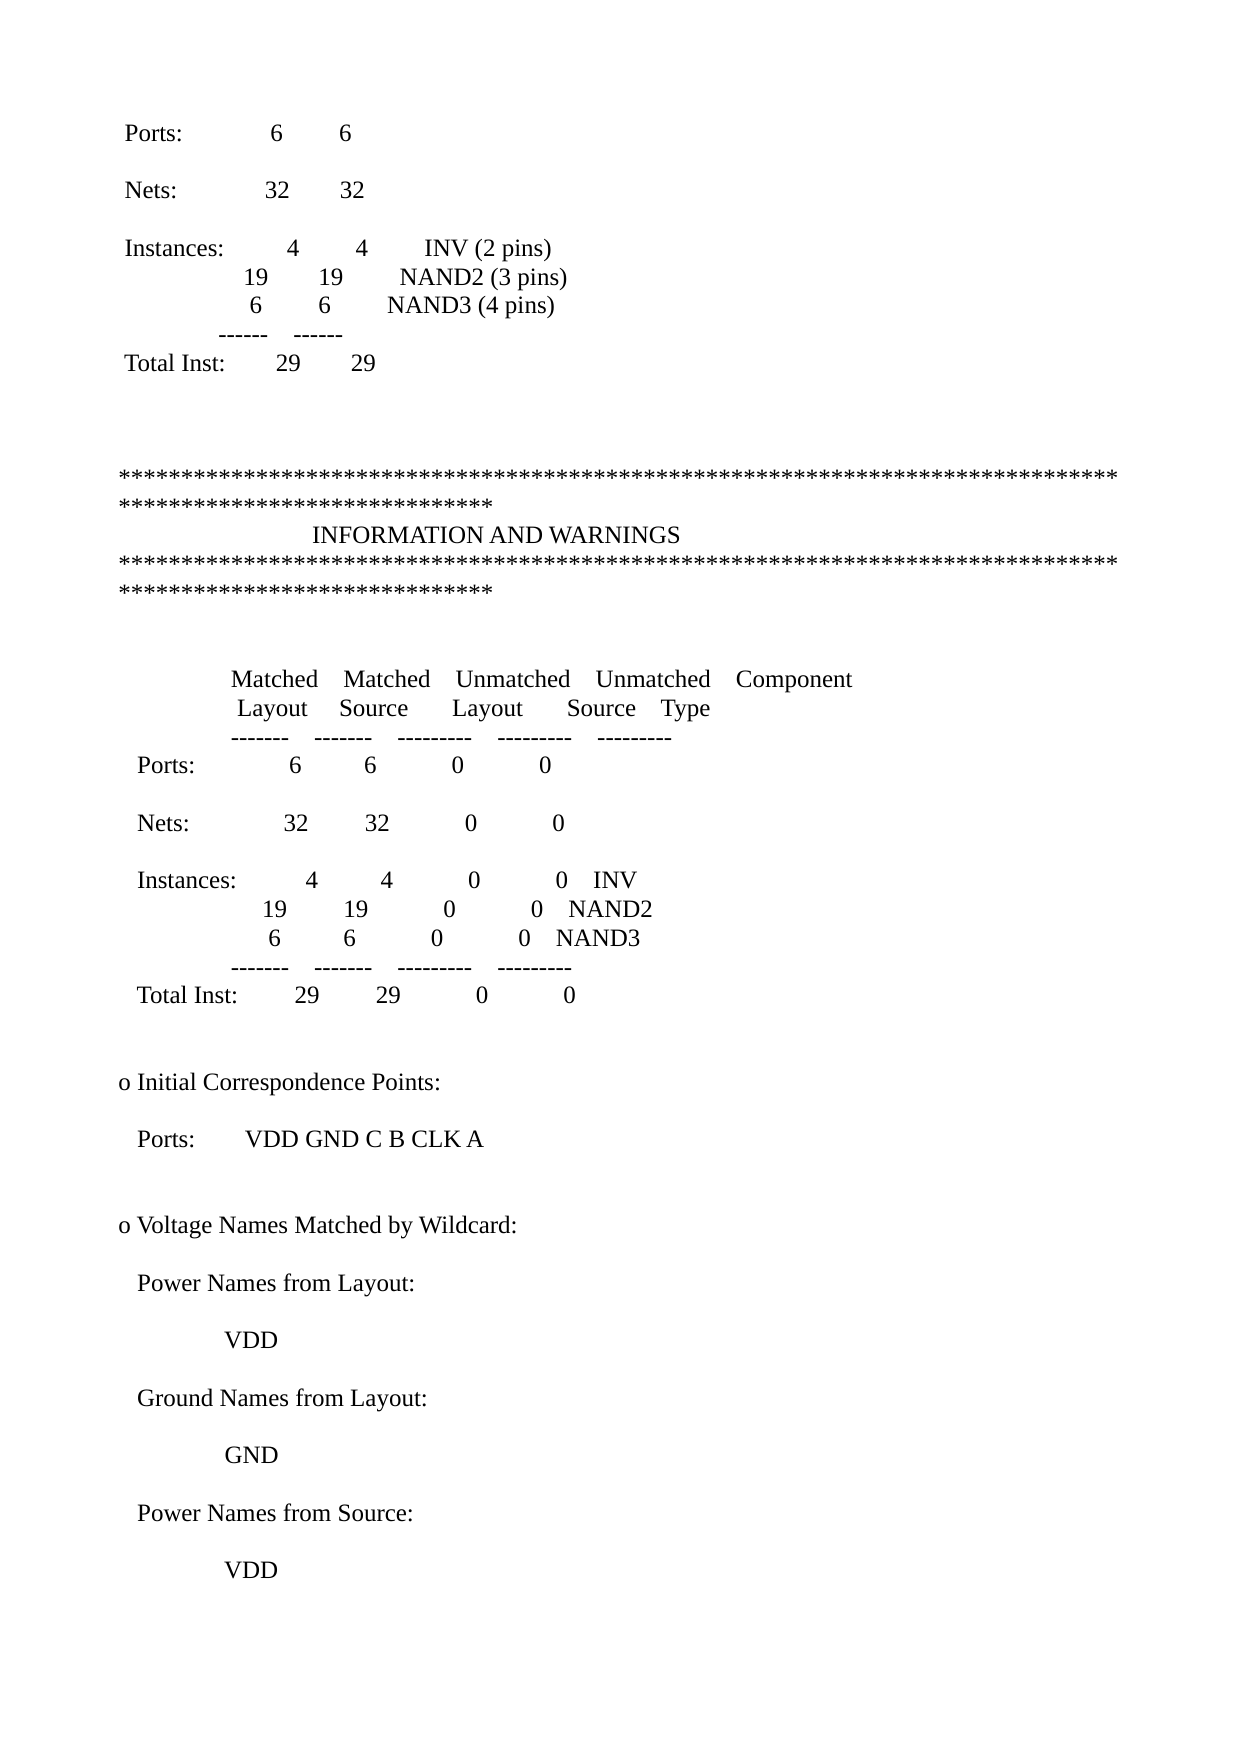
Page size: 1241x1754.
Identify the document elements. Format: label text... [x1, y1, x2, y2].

text 19 19 NAND2 (3 pins) [118, 262, 1122, 291]
text VDD [118, 1556, 1122, 1584]
text Nets: 32 32 0 0 [118, 808, 1122, 837]
text VDD [118, 1326, 1122, 1354]
text Total Inst: 29 29 0 0 [118, 981, 1122, 1009]
text ------- ------- --------- --------- --------- [118, 722, 1122, 751]
text Ports: 6 6 [118, 118, 1122, 147]
text 19 19 0 0 NAND2 [118, 894, 1122, 923]
text INFORMATION AND WARNINGS [118, 521, 1122, 549]
text ************************************************************************************************************** [118, 549, 1122, 607]
text Ports: 6 6 0 0 [118, 751, 1122, 779]
text Ports: VDD GND C B CLK A [118, 1124, 1122, 1153]
text Instances: 4 4 INV (2 pins) [118, 233, 1122, 262]
text o Voltage Names Matched by Wildcard: [118, 1211, 1122, 1239]
text o Initial Correspondence Points: [118, 1067, 1122, 1096]
text Power Names from Source: [118, 1498, 1122, 1527]
text Nets: 32 32 [118, 176, 1122, 204]
text ------- ------- --------- --------- [118, 952, 1122, 981]
text Total Inst: 29 29 [118, 348, 1122, 377]
text Instances: 4 4 0 0 INV [118, 866, 1122, 894]
text ************************************************************************************************************** [118, 463, 1122, 521]
text Power Names from Layout: [118, 1268, 1122, 1297]
text ------ ------ [118, 319, 1122, 348]
text 6 6 NAND3 (4 pins) [118, 291, 1122, 319]
text Layout Source Layout Source Type [118, 693, 1122, 722]
text Matched Matched Unmatched Unmatched Component [118, 664, 1122, 693]
text GND [118, 1441, 1122, 1469]
text 6 6 0 0 NAND3 [118, 923, 1122, 952]
text Ground Names from Layout: [118, 1383, 1122, 1412]
